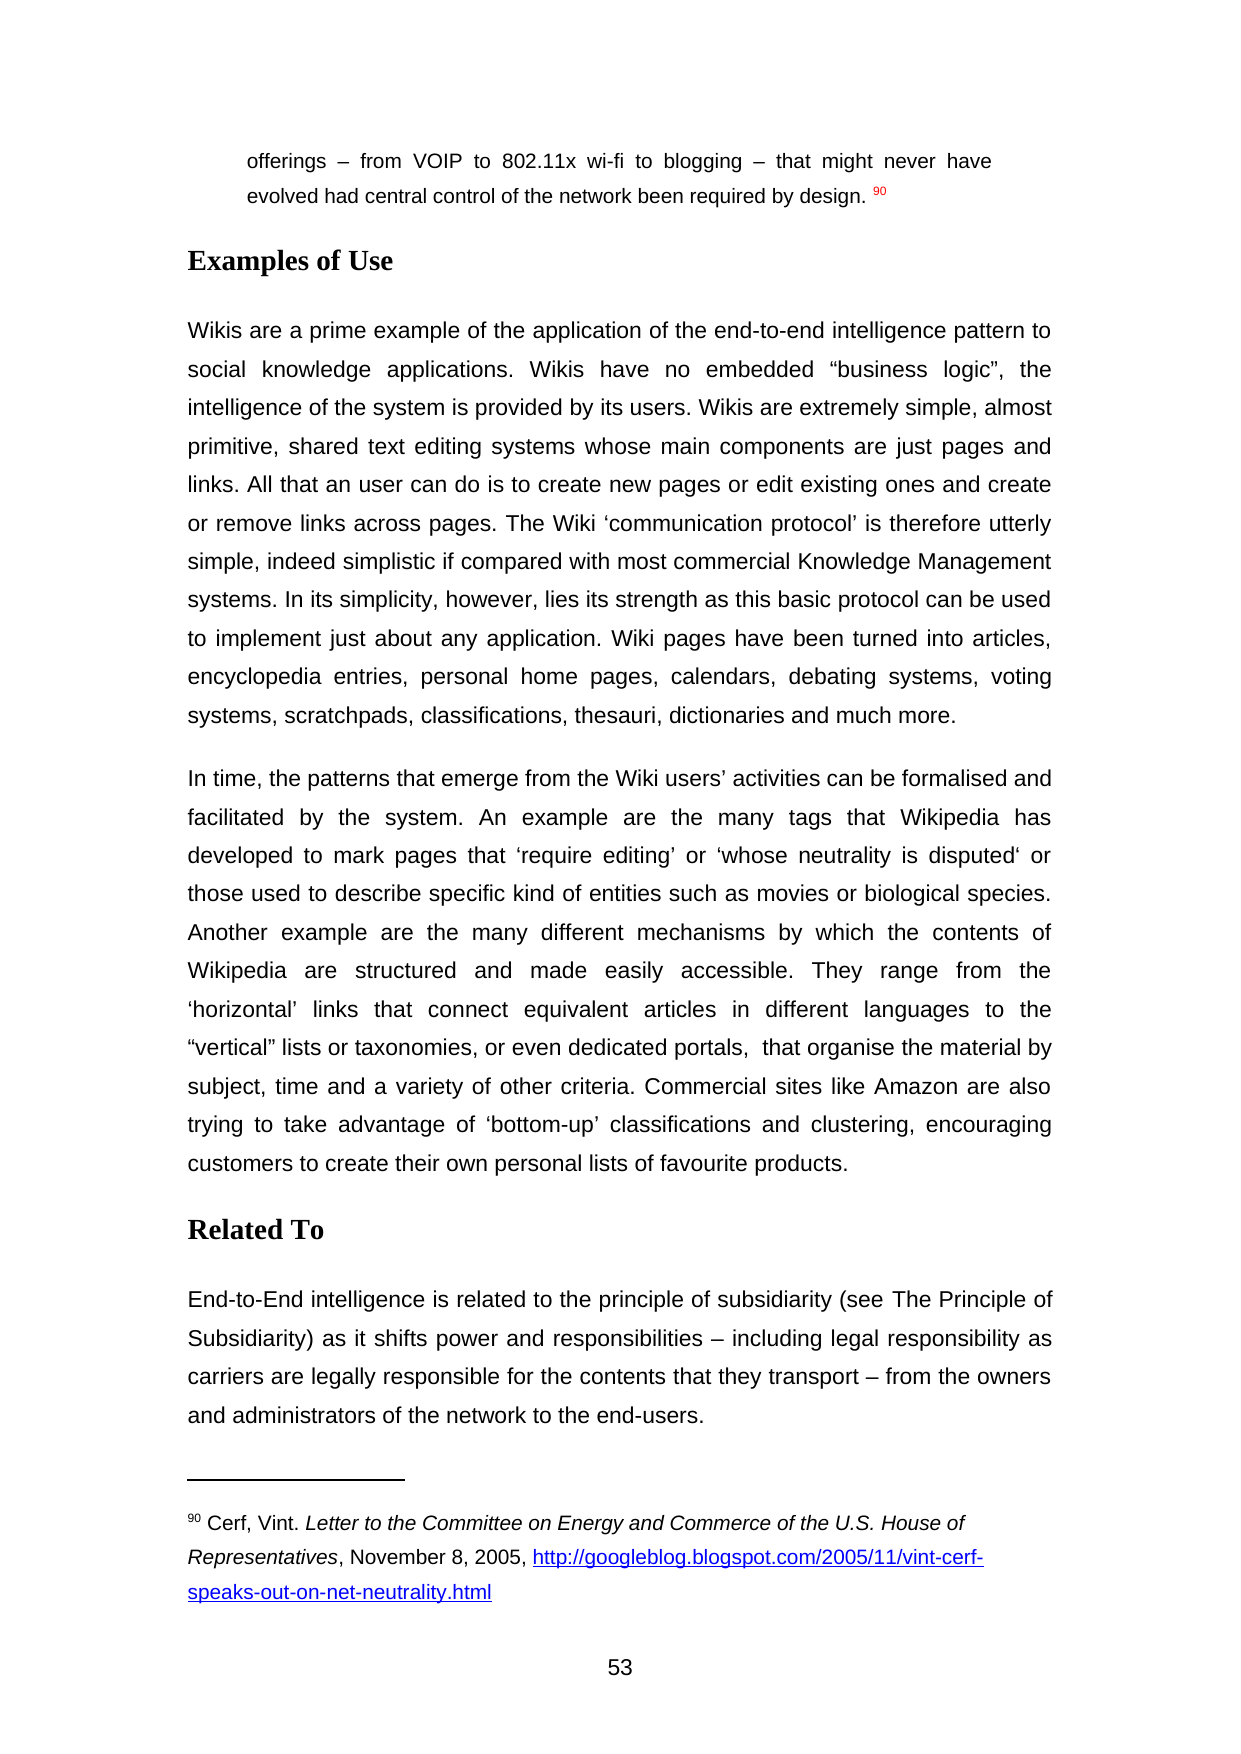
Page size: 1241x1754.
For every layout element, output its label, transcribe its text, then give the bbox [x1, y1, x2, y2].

text Cerf, Vint. Letter to the Committee on Energy and Commerce of the U.S. House of Representatives, November 8, 2005, http://googleblog.blogspot.com/2005/11/vint-cerf-speaks-out-on-net-neutrality.html [187, 1511, 1053, 1604]
text offerings – from VOIP to 802.11x wi-fi to blogging – that might never have evolved had central control of the network been required by design. [247, 150, 993, 208]
text In time, the patterns that emerge from the Wiki users’ activities can be formalised and facilitated by the system. An example are the many tags that Wikipedia has developed to mark pages that ‘require editing’ or ‘whose neutrality is disputed‘ or those used to describe specific kind of entities such as movies or biological species. Another example are the many different mechanisms by which the contents of Wikipedia are structured and made easily accessible. They range from the ‘horizontal’ links that connect equivalent articles in different languages to the “vertical” lists or taxonomies, or even dedicated portals, that organise the material by subject, time and a variety of other criteria. Commercial sites like Amazon are also trying to take advantage of ‘bottom-up’ classifications and clustering, encouraging customers to create their own personal lists of favourite products. [187, 766, 1053, 1176]
text Wikis are a prime example of the application of the end-to-end intelligence pattern to social knowledge applications. Wikis have no embedded “business logic”, the intelligence of the system is provided by its users. Wikis are extremely simple, almost primitive, shared text editing systems whose main components are just pages and links. All that an user can do is to create new pages or edit existing ones and create or remove links across pages. The Wiki ‘communication protocol’ is therefore utterly simple, indeed simplistic if compared with most commercial Knowledge Management systems. In its simplicity, however, lies its strength as this basic protocol can be used to implement just about any application. Wiki pages have been turned into articles, encyclopedia entries, personal home pages, calendars, debating systems, voting systems, scratchpads, classifications, thesauri, dictionaries and much more. [187, 318, 1053, 728]
text End-to-End intelligence is related to the principle of subsidiarity (see The Principle of Subsidiarity) as it shifts power and responsibilities – including legal responsibility as carriers are legally responsible for the contents that they transport – from the owners and administrators of the network to the end-users. [187, 1287, 1053, 1428]
subtitle Examples of Use [187, 244, 1053, 277]
subtitle Related To [187, 1214, 1053, 1246]
